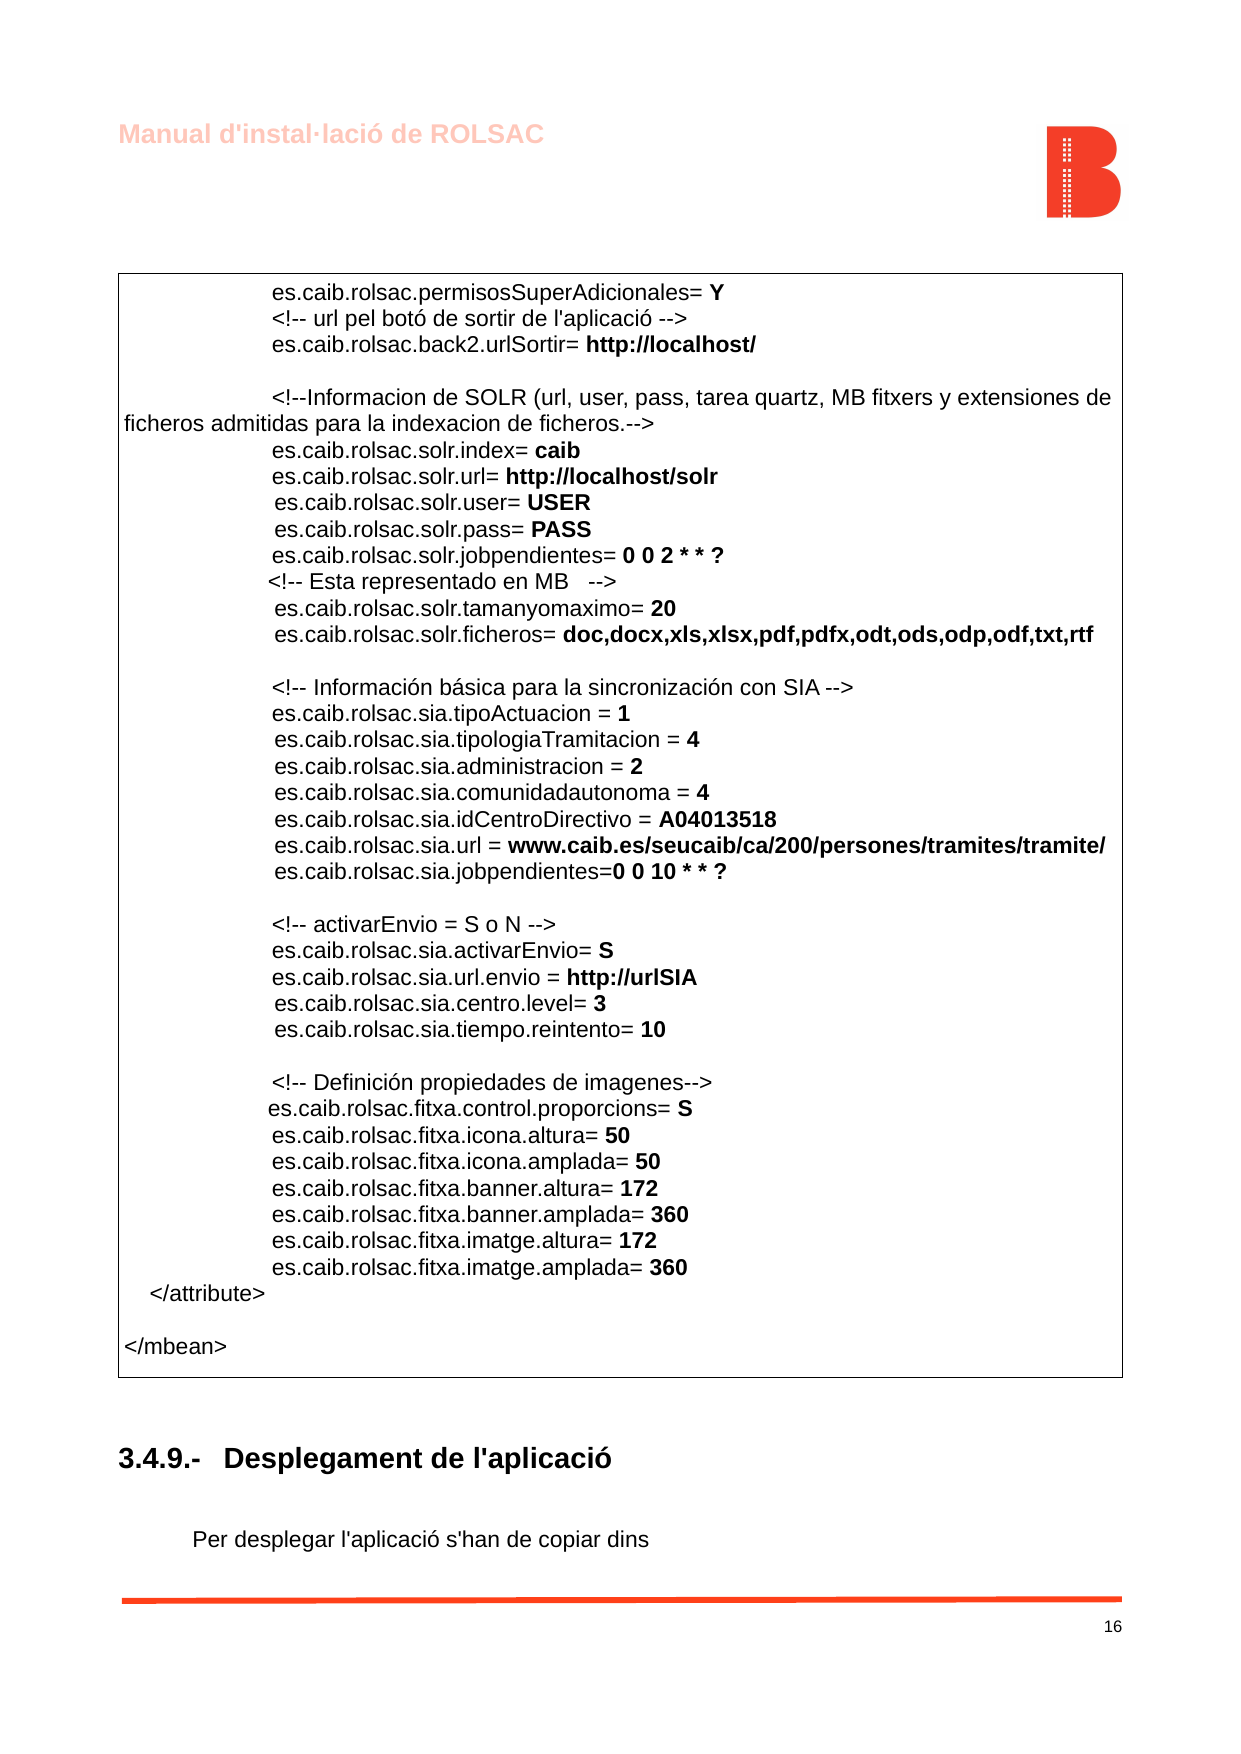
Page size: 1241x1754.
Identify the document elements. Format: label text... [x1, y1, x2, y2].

picture [1036, 124, 1130, 221]
subtitle Desplegament de l'aplicació [118, 1441, 1122, 1475]
text Per desplegar l'aplicació s'han de copiar dins [118, 1526, 1122, 1552]
table_header es.caib.rolsac.permisosSuperAdicionales= Y <!-- url pel botó de sortir de l'aplicació --> es.caib.rolsac.back2.urlSortir= http://localhost/ <!--Informacion de SOLR (url, user, pass, tarea quartz, MB fitxers y extensiones de ficheros admitidas para la indexacion de ficheros.--> es.caib.rolsac.solr.index= caib es.caib.rolsac.solr.url= http://localhost/solr es.caib.rolsac.solr.user= USER es.caib.rolsac.solr.pass= PASS es.caib.rolsac.solr.jobpendientes= 0 0 2 * * ? <!-- Esta representado en MB --> es.caib.rolsac.solr.tamanyomaximo= 20 es.caib.rolsac.solr.ficheros= doc,docx,xls,xlsx,pdf,pdfx,odt,ods,odp,odf,txt,rtf <!-- Información básica para la sincronización con SIA --> es.caib.rolsac.sia.tipoActuacion = 1 es.caib.rolsac.sia.tipologiaTramitacion = 4 es.caib.rolsac.sia.administracion = 2 es.caib.rolsac.sia.comunidadautonoma = 4 es.caib.rolsac.sia.idCentroDirectivo = A04013518 es.caib.rolsac.sia.url = www.caib.es/seucaib/ca/200/persones/tramites/tramite/ es.caib.rolsac.sia.jobpendientes=0 0 10 * * ? <!-- activarEnvio = S o N --> es.caib.rolsac.sia.activarEnvio= S es.caib.rolsac.sia.url.envio = http://urlSIA es.caib.rolsac.sia.centro.level= 3 es.caib.rolsac.sia.tiempo.reintento= 10 <!-- Definición propiedades de imagenes--> es.caib.rolsac.fitxa.control.proporcions= S es.caib.rolsac.fitxa.icona.altura= 50 es.caib.rolsac.fitxa.icona.amplada= 50 es.caib.rolsac.fitxa.banner.altura= 172 es.caib.rolsac.fitxa.banner.amplada= 360 es.caib.rolsac.fitxa.imatge.altura= 172 es.caib.rolsac.fitxa.imatge.amplada= 360 </attribute> </mbean> [119, 274, 1122, 1377]
